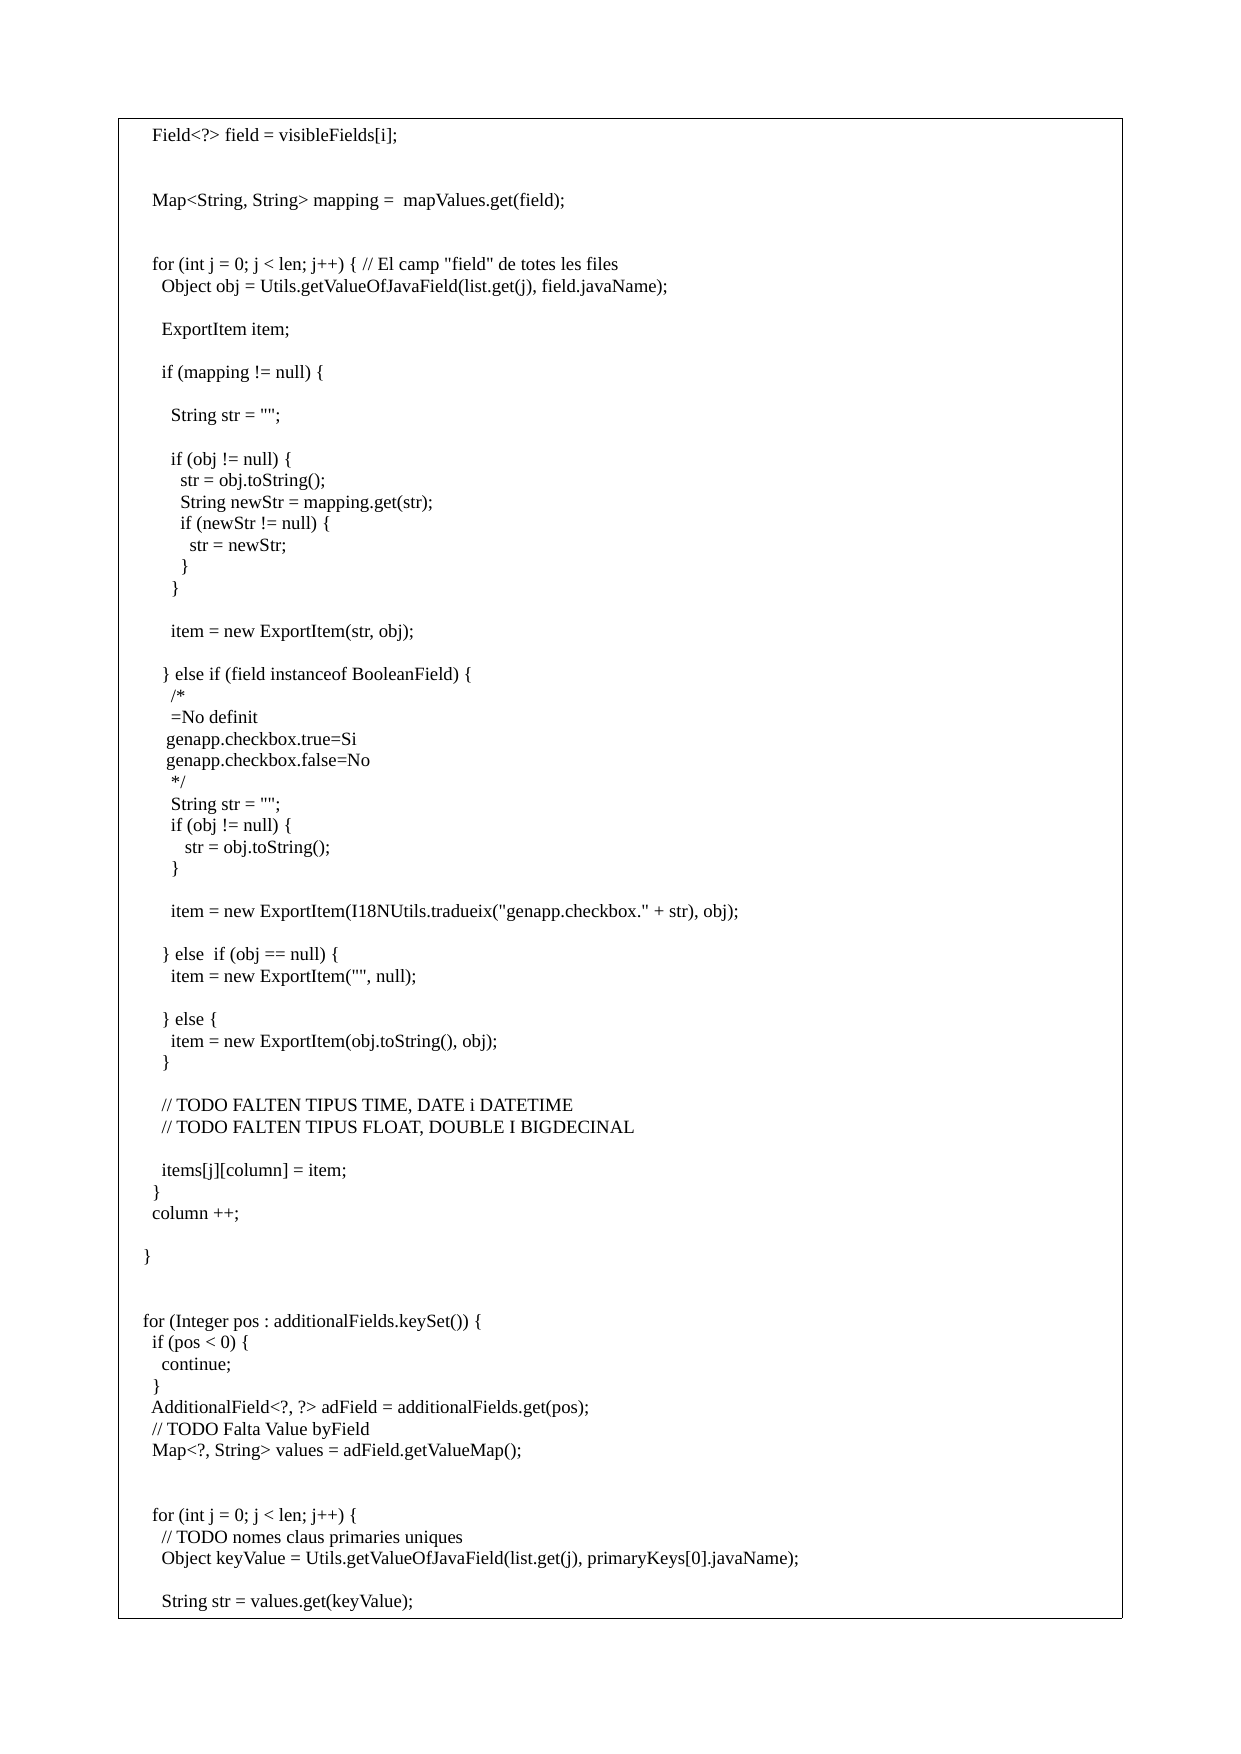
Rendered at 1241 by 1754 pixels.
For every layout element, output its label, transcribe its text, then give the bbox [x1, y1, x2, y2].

table_header Field<?> field = visibleFields[i]; Map<String, String> mapping = mapValues.get(field); for (int j = 0; j < len; j++) { // El camp "field" de totes les files Object obj = Utils.getValueOfJavaField(list.get(j), field.javaName); ExportItem item; if (mapping != null) { String str = ""; if (obj != null) { str = obj.toString(); String newStr = mapping.get(str); if (newStr != null) { str = newStr; } } item = new ExportItem(str, obj); } else if (field instanceof BooleanField) { /* =No definit genapp.checkbox.true=Si genapp.checkbox.false=No */ String str = ""; if (obj != null) { str = obj.toString(); } item = new ExportItem(I18NUtils.tradueix("genapp.checkbox." + str), obj); } else if (obj == null) { item = new ExportItem("", null); } else { item = new ExportItem(obj.toString(), obj); } // TODO FALTEN TIPUS TIME, DATE i DATETIME // TODO FALTEN TIPUS FLOAT, DOUBLE I BIGDECINAL items[j][column] = item; } column ++; } for (Integer pos : additionalFields.keySet()) { if (pos < 0) { continue; } AdditionalField<?, ?> adField = additionalFields.get(pos); // TODO Falta Value byField Map<?, String> values = adField.getValueMap(); for (int j = 0; j < len; j++) { // TODO nomes claus primaries uniques Object keyValue = Utils.getValueOfJavaField(list.get(j), primaryKeys[0].javaName); String str = values.get(keyValue); [119, 119, 1122, 1617]
